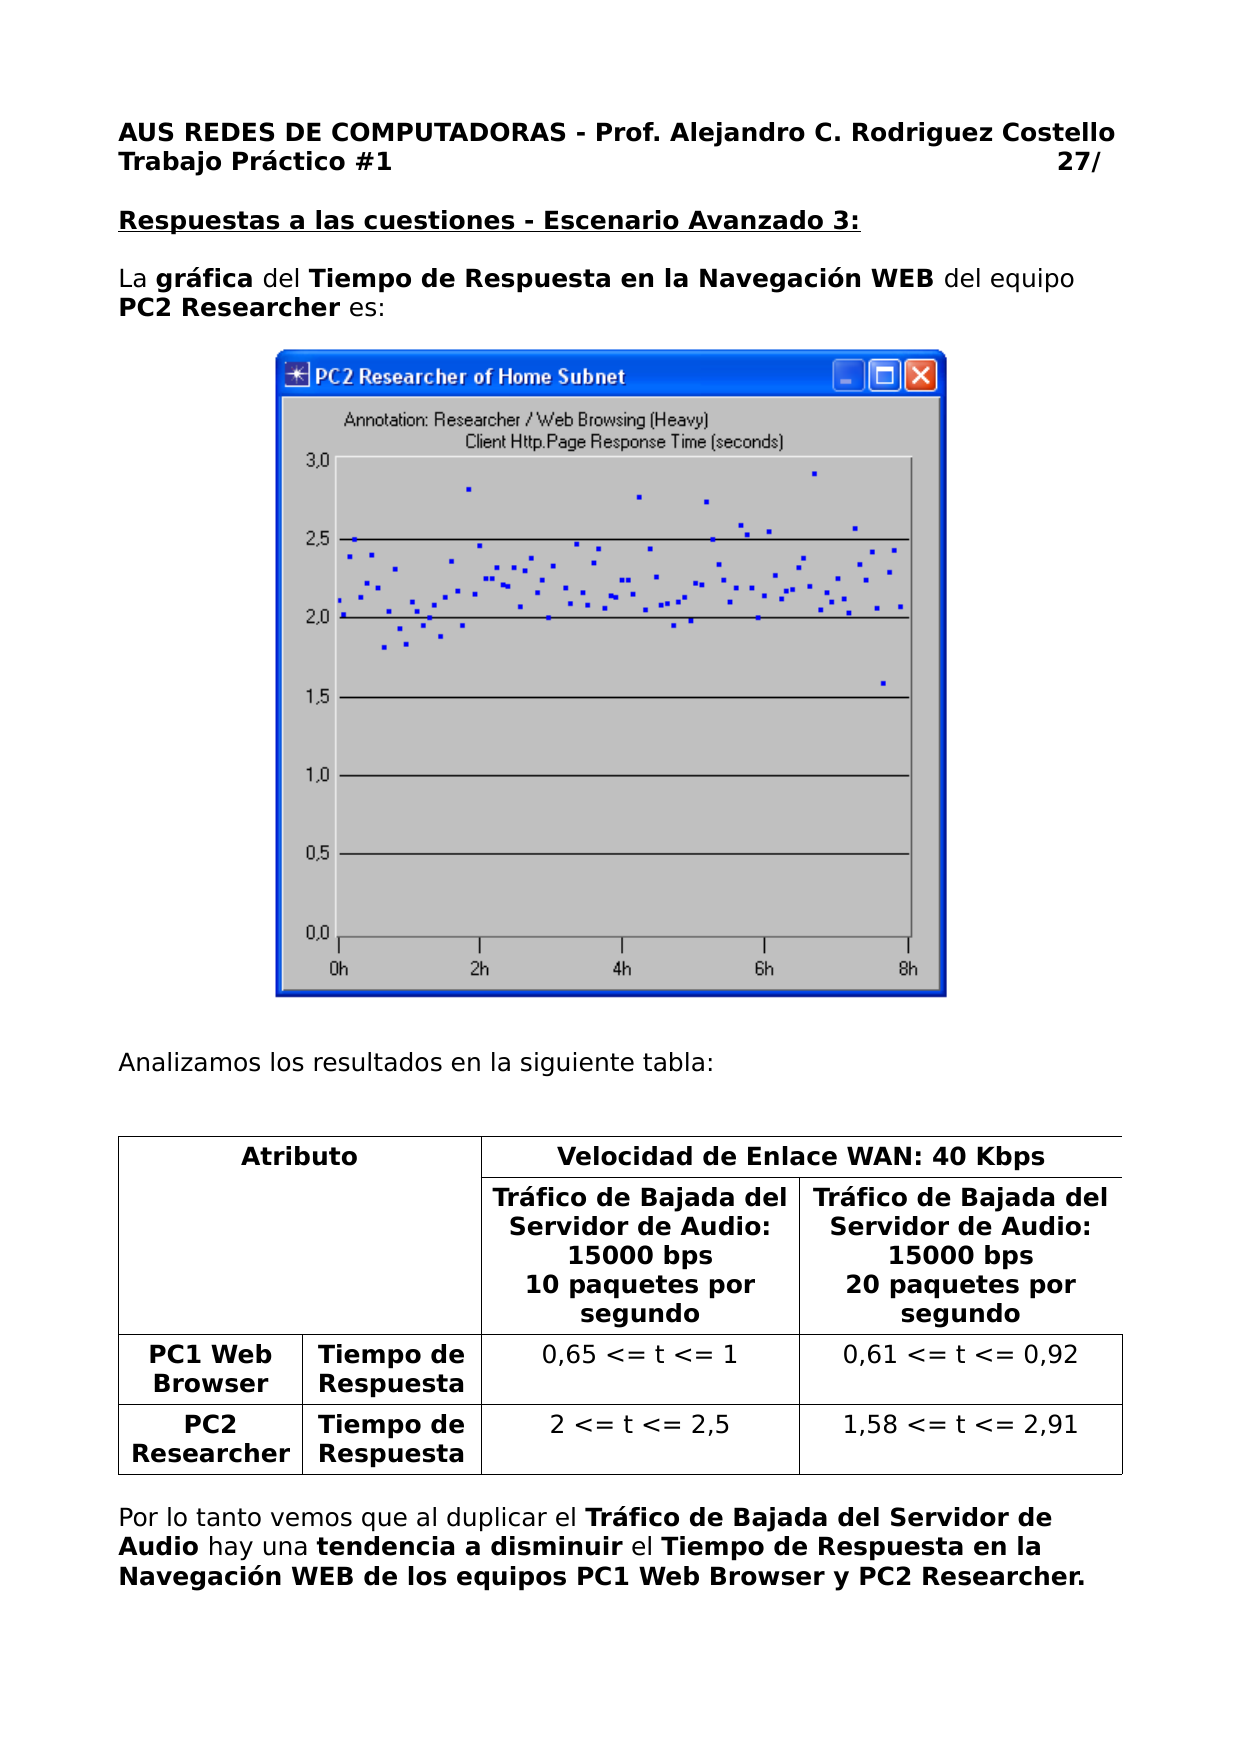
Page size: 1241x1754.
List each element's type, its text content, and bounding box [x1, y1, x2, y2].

table_cell 0,61 <= t <= 0,92 [800, 1335, 1122, 1404]
text Analizamos los resultados en la siguiente tabla: [118, 323, 1122, 1078]
table_cell Tiempo de Respuesta [303, 1405, 481, 1474]
text Respuestas a las cuestiones - Escenario Avanzado 3: [118, 206, 1122, 235]
table_cell Tráfico de Bajada del Servidor de Audio: 15000 bps 20 paquetes por segundo [800, 1178, 1122, 1334]
table_cell PC2 Researcher [119, 1405, 302, 1474]
table_cell 2 <= t <= 2,5 [482, 1405, 799, 1474]
table_cell Tiempo de Respuesta [303, 1335, 481, 1404]
table_cell 1,58 <= t <= 2,91 [800, 1405, 1122, 1474]
table_cell 0,65 <= t <= 1 [482, 1335, 799, 1404]
table_cell PC1 Web Browser [119, 1335, 302, 1404]
table_cell Tráfico de Bajada del Servidor de Audio: 15000 bps 10 paquetes por segundo [482, 1178, 799, 1334]
table_header Atributo [119, 1137, 481, 1334]
table_header Velocidad de Enlace WAN: 40 Kbps [482, 1137, 1122, 1177]
text Por lo tanto vemos que al duplicar el Tráfico de Bajada del Servidor de Audio hay una tendencia a disminuir el Tiempo de Respuesta en la Navegación WEB de los equipos PC1 Web Browser y PC2 Researcher. [118, 1503, 1122, 1591]
picture [268, 345, 972, 1049]
text La gráfica del Tiempo de Respuesta en la Navegación WEB del equipo PC2 Researcher es: [118, 264, 1122, 323]
